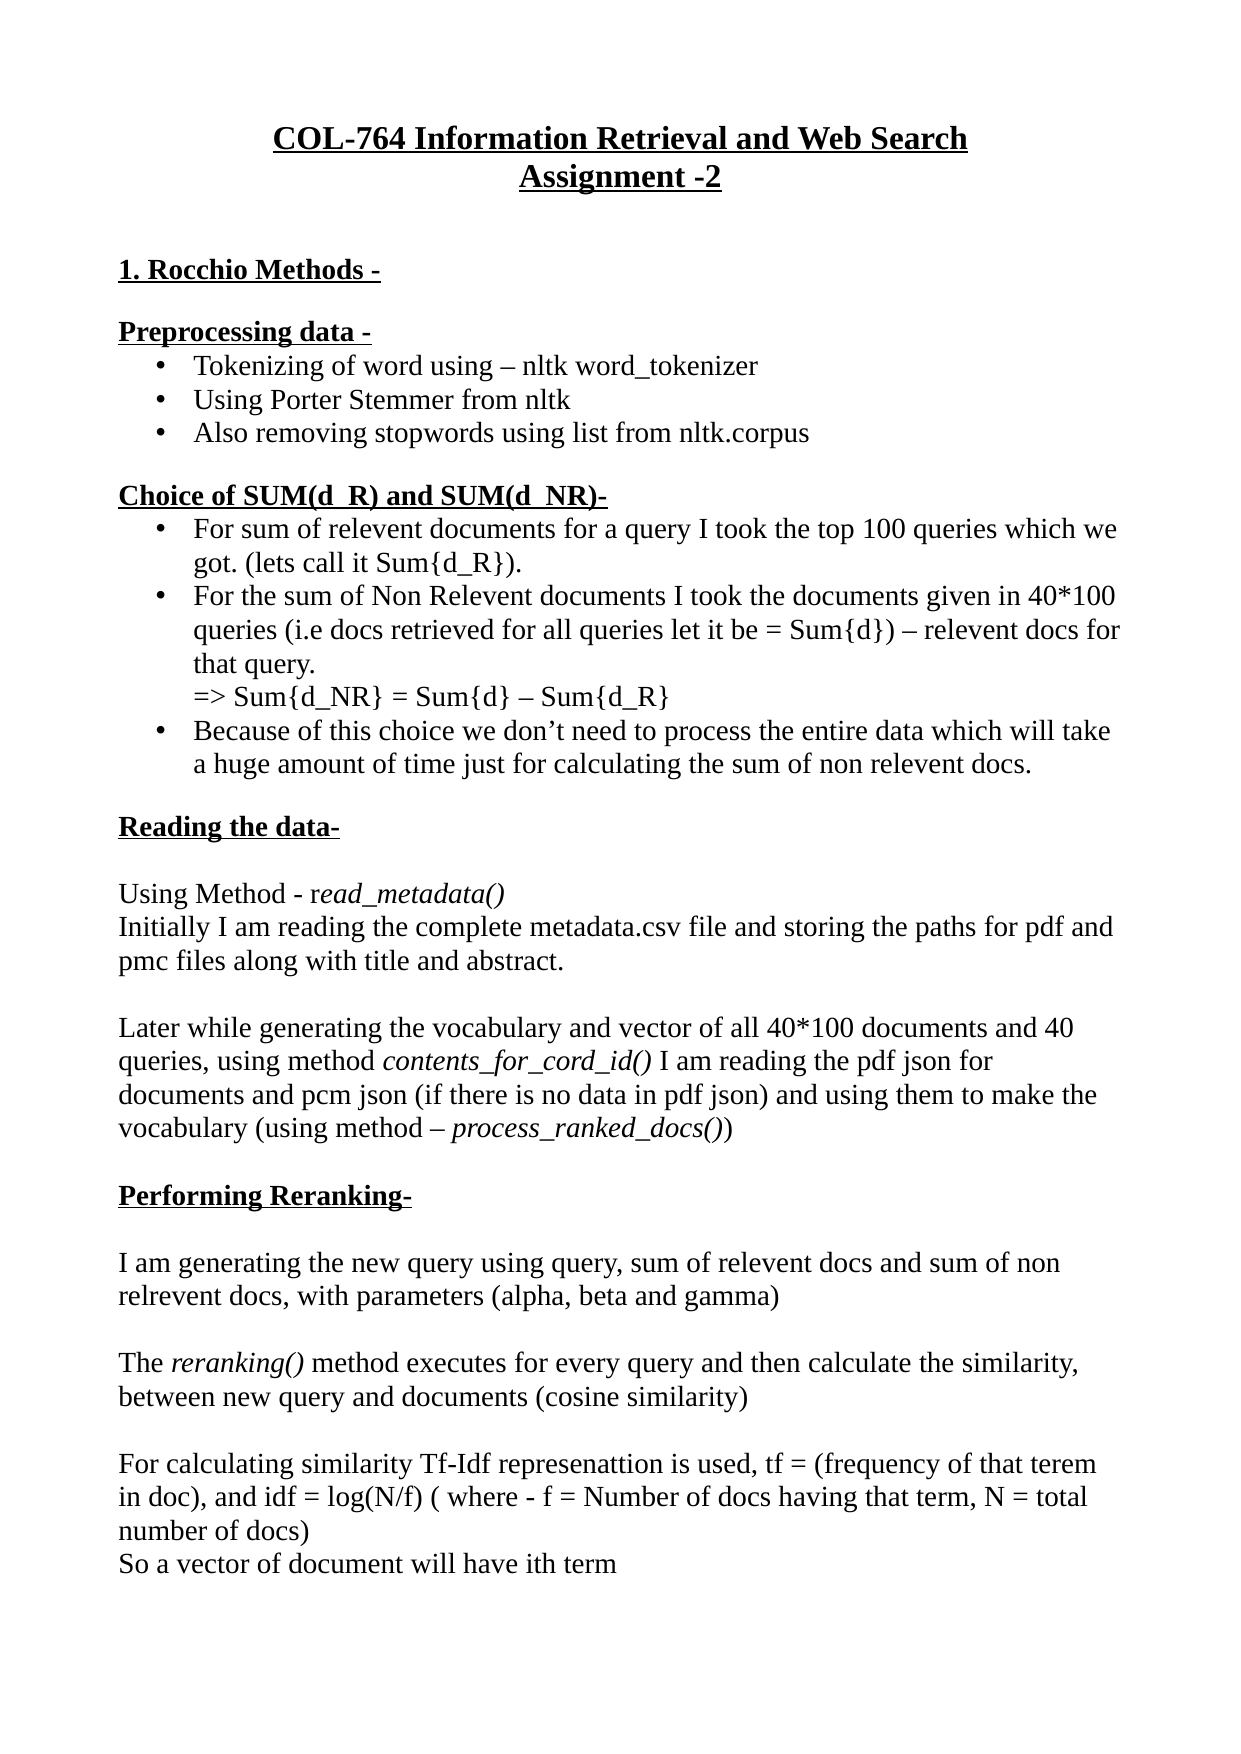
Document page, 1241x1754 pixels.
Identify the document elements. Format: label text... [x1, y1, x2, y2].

text Reading the data- [118, 809, 1122, 842]
text 1. Rocchio Methods - [118, 252, 1122, 286]
text The reranking() method executes for every query and then calculate the similarity, between new query and documents (cosine similarity) [118, 1345, 1122, 1412]
list Using Porter Stemmer from nltk [156, 382, 1122, 415]
text Performing Reranking- [118, 1178, 1122, 1211]
list Tokenizing of word using – nltk word_tokenizer [156, 348, 1122, 382]
text For calculating similarity Tf-Idf represenattion is used, tf = (frequency of that terem in doc), and idf = log(N/f) ( where - f = Number of docs having that term, N = total number of docs) [118, 1446, 1122, 1547]
list For sum of relevent documents for a query I took the top 100 queries which we got. (lets call it Sum{d_R}). [156, 511, 1122, 578]
text I am generating the new query using query, sum of relevent docs and sum of non relrevent docs, with parameters (alpha, beta and gamma) [118, 1245, 1122, 1312]
list For the sum of Non Relevent documents I took the documents given in 40*100 queries (i.e docs retrieved for all queries let it be = Sum{d}) – relevent docs for that query. [156, 578, 1122, 679]
list Because of this choice we don’t need to process the entire data which will take a huge amount of time just for calculating the sum of non relevent docs. [156, 713, 1122, 780]
text COL-764 Information Retrieval and Web Search [118, 118, 1122, 156]
text Later while generating the vocabulary and vector of all 40*100 documents and 40 queries, using method contents_for_cord_id() I am reading the pdf json for documents and pcm json (if there is no data in pdf json) and using them to make the vocabulary (using method – process_ranked_docs()) [118, 1010, 1122, 1144]
text Initially I am reading the complete metadata.csv file and storing the paths for pdf and pmc files along with title and abstract. [118, 909, 1122, 976]
list Also removing stopwords using list from nltk.corpus [156, 415, 1122, 449]
text Preprocessing data - [118, 314, 1122, 348]
text Assignment -2 [118, 156, 1122, 195]
text Using Method - read_metadata() [118, 876, 1122, 909]
list => Sum{d_NR} = Sum{d} – Sum{d_R} [156, 679, 1122, 713]
text Choice of SUM(d_R) and SUM(d_NR)- [118, 478, 1122, 511]
text So a vector of document will have ith term [118, 1547, 1122, 1580]
